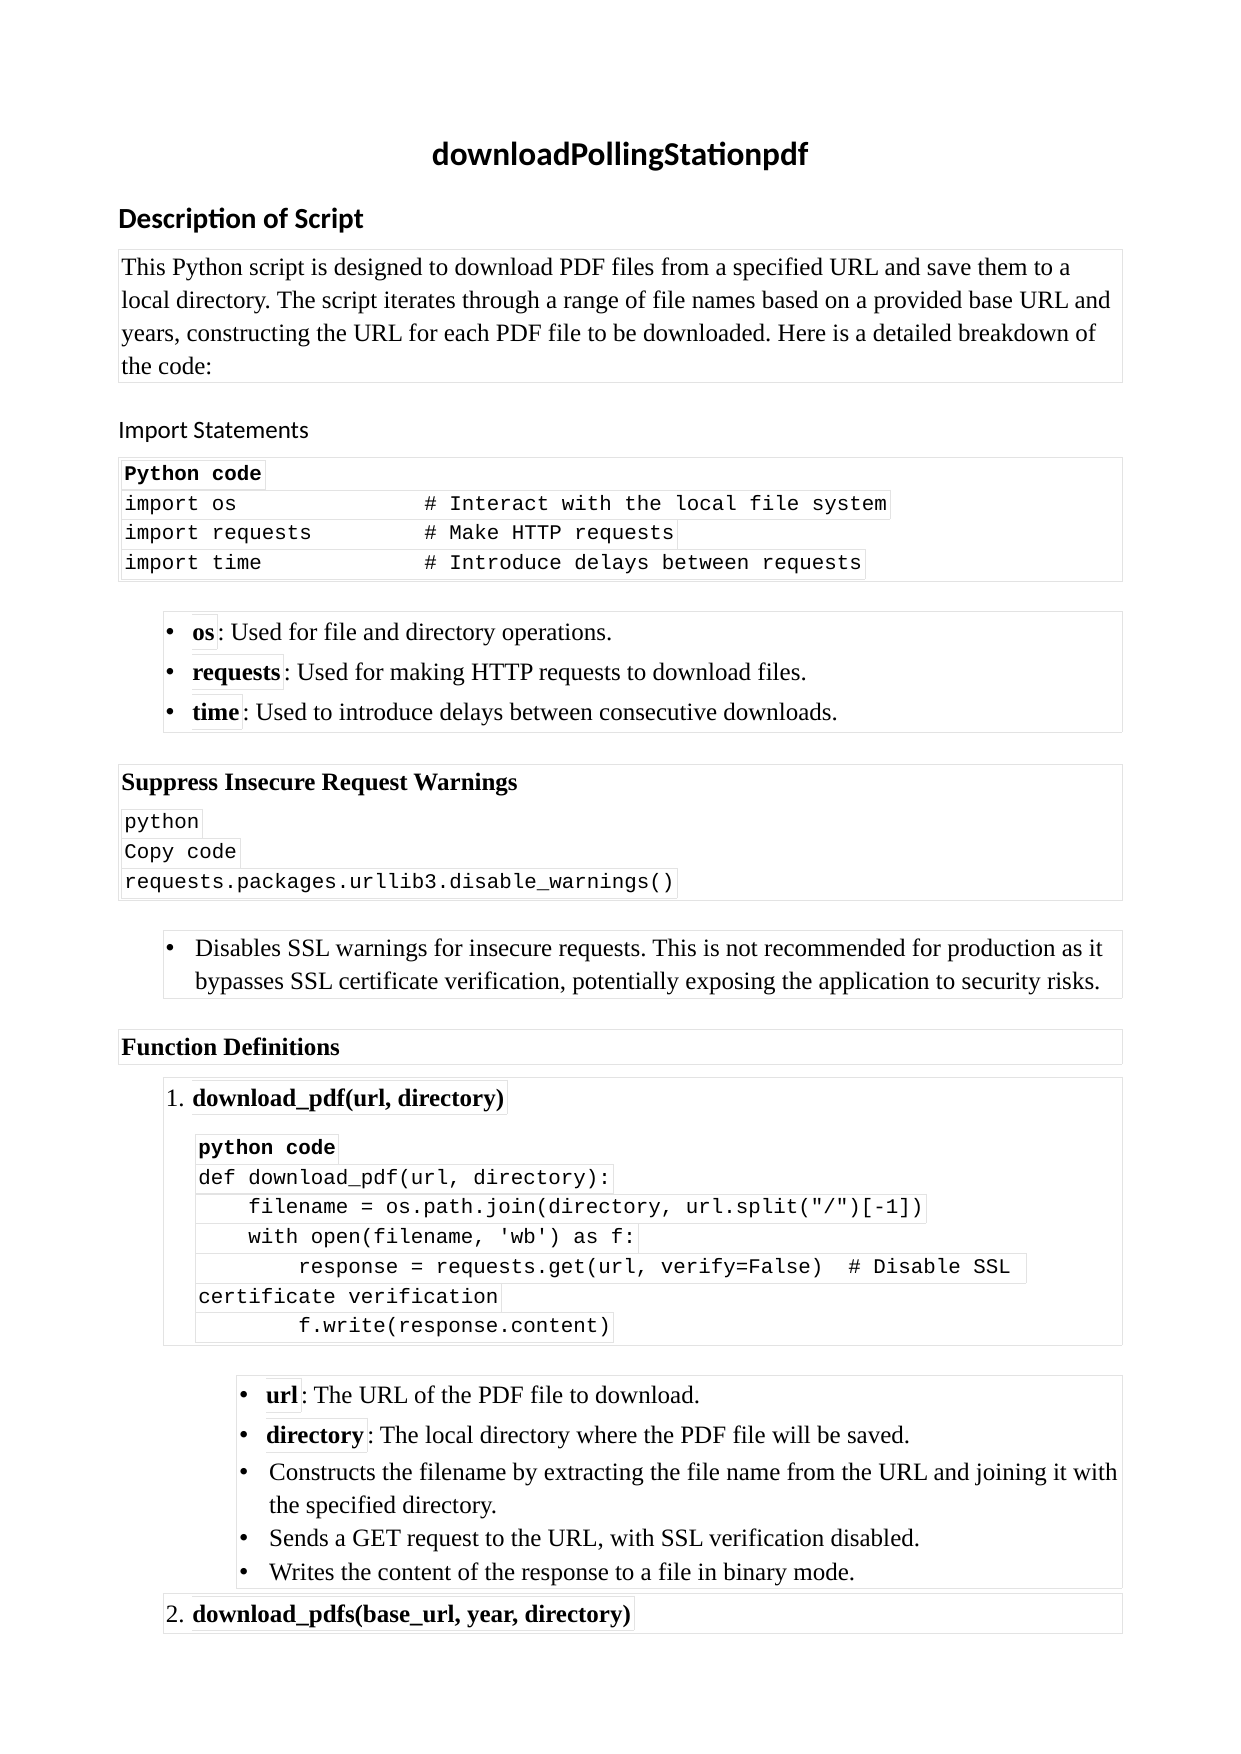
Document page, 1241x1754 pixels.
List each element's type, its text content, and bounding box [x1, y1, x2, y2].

list url: The URL of the PDF file to download. [237, 1376, 1122, 1412]
list def download_pdf(url, directory): [339, 1161, 1122, 1191]
text import time # Introduce delays between requests [119, 546, 1122, 581]
list download_pdfs(base_url, year, directory) [164, 1594, 1122, 1633]
list [164, 1220, 195, 1250]
list def download_pdf(url, directory): [164, 1161, 195, 1191]
text Copy code [122, 839, 240, 865]
text python [119, 806, 1122, 835]
subtitle Description of Script [118, 201, 1122, 236]
list with open(filename, 'wb') as f: [196, 1224, 638, 1250]
text import requests # Make HTTP requests [122, 516, 1122, 546]
text Python code [119, 458, 1122, 487]
list os: Used for file and directory operations. [164, 612, 1122, 649]
list [639, 1220, 1122, 1250]
subtitle downloadPollingStationpdf [118, 133, 1122, 173]
list time: Used to introduce delays between consecutive downloads. [164, 691, 1122, 732]
subtitle Import Statements [118, 414, 1122, 444]
list def download_pdf(url, directory): [196, 1165, 613, 1191]
list python code [164, 1131, 1122, 1161]
list Constructs the filename by extracting the file name from the URL and joining it with the specified directory. [237, 1454, 1122, 1519]
list filename = os.path.join(directory, url.split("/")[-1]) [196, 1195, 926, 1220]
list response = requests.get(url, verify=False) # Disable SSL certificate verification [196, 1254, 1026, 1283]
text Copy code [203, 835, 1122, 865]
list requests: Used for making HTTP requests to download files. [164, 651, 1122, 689]
list response = requests.get(url, verify=False) # Disable SSL certificate verification [502, 1250, 1122, 1309]
list f.write(response.content) [164, 1309, 1122, 1345]
list response = requests.get(url, verify=False) # Disable SSL certificate verification [196, 1284, 501, 1309]
text import os # Interact with the local file system [266, 487, 1122, 516]
text requests.packages.urllib3.disable_warnings() [119, 865, 1122, 900]
text This Python script is designed to download PDF files from a specified URL and save them to a local directory. The script iterates through a range of file names based on a provided base URL and years, constructing the URL for each PDF file to be downloaded. Here is a detailed breakdown of the code: [119, 250, 1122, 382]
text import os # Interact with the local file system [122, 491, 890, 516]
subtitle Function Definitions [119, 1030, 1122, 1064]
list download_pdf(url, directory) [164, 1078, 1122, 1114]
subtitle Suppress Insecure Request Warnings [119, 765, 1122, 796]
list directory: The local directory where the PDF file will be saved. [237, 1414, 1122, 1452]
list filename = os.path.join(directory, url.split("/")[-1]) [614, 1191, 1122, 1220]
list Writes the content of the response to a file in binary mode. [237, 1553, 1122, 1588]
list Disables SSL warnings for insecure requests. This is not recommended for production as it bypasses SSL certificate verification, potentially exposing the application to security risks. [164, 931, 1122, 998]
list response = requests.get(url, verify=False) # Disable SSL certificate verification [164, 1250, 195, 1309]
list Sends a GET request to the URL, with SSL verification disabled. [237, 1521, 1122, 1552]
